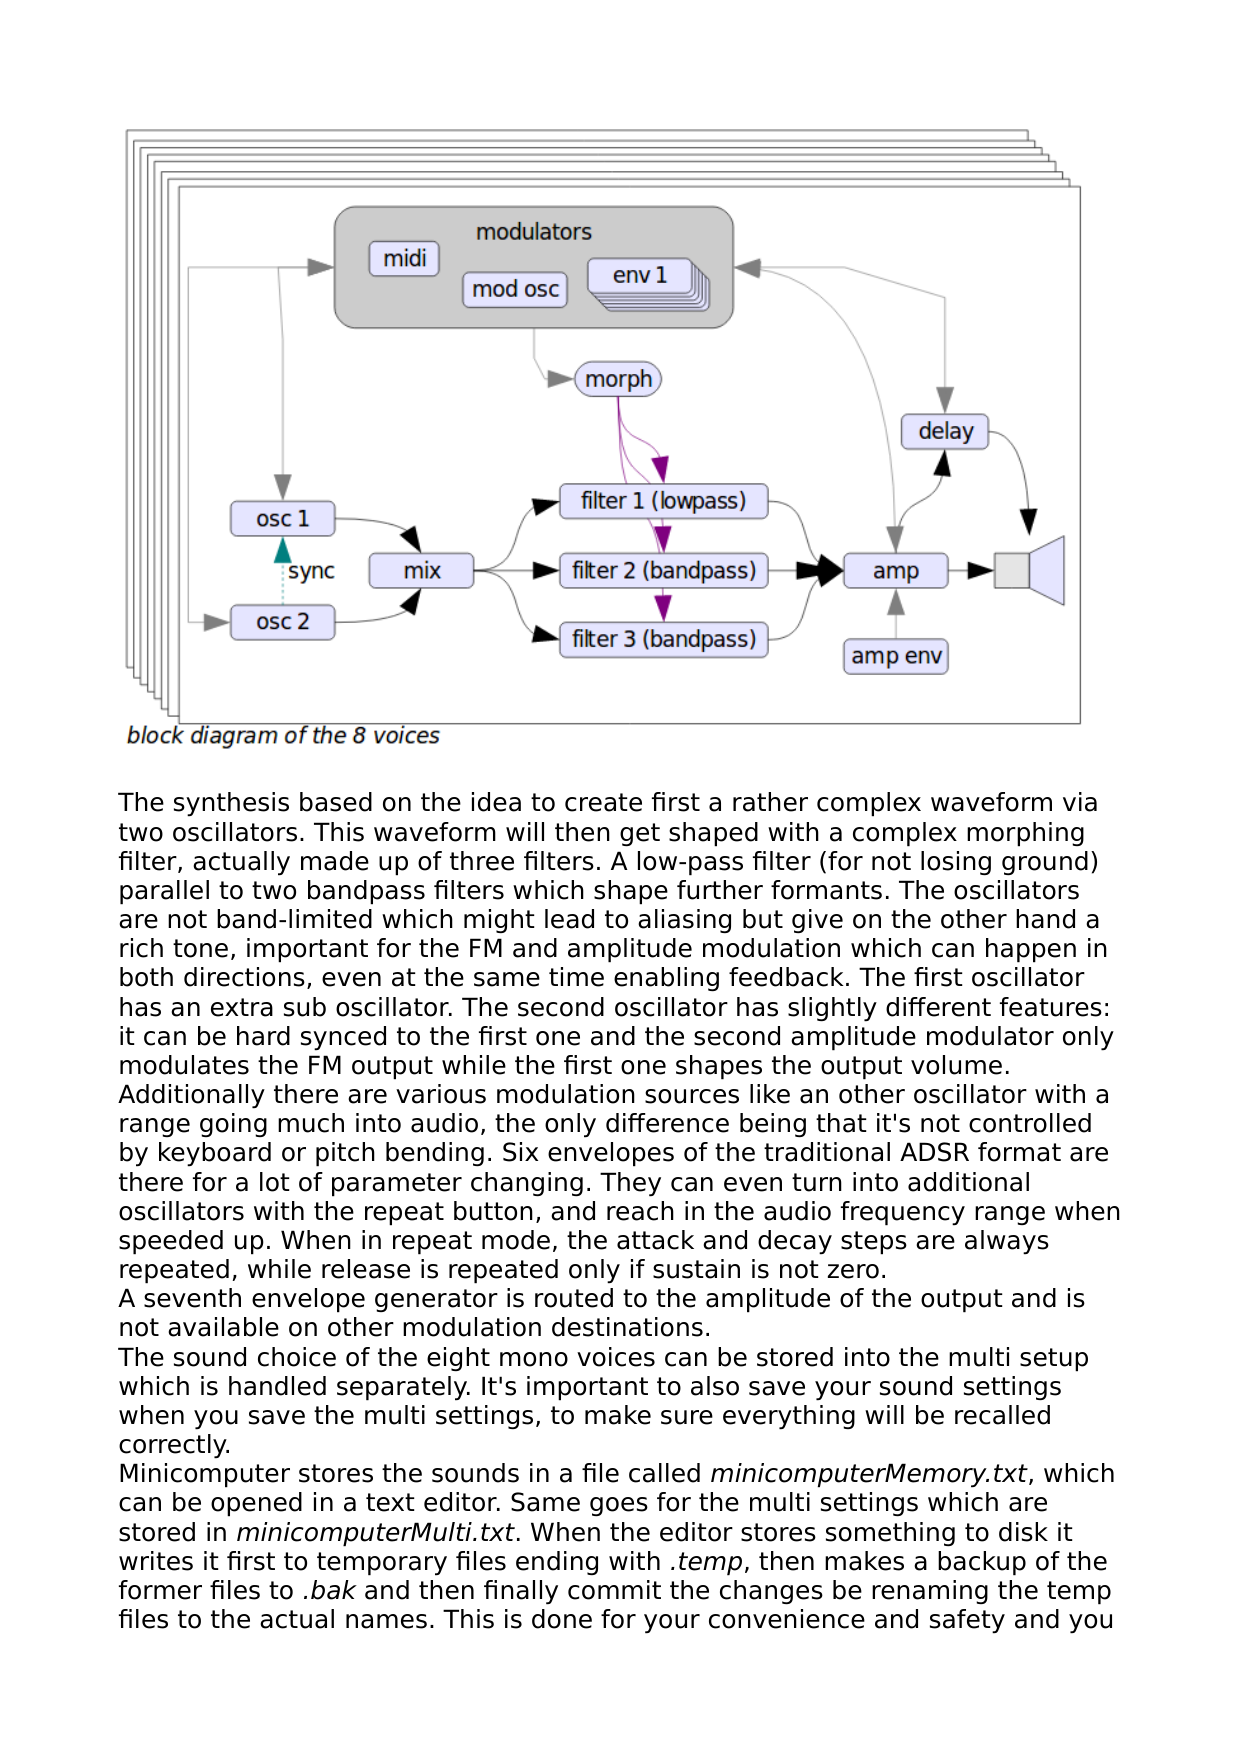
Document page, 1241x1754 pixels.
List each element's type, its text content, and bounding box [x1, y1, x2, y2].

picture [118, 118, 1123, 760]
text The synthesis based on the idea to create first a rather complex waveform via two oscillators. This waveform will then get shaped with a complex morphing filter, actually made up of three filters. A low-pass filter (for not losing ground) parallel to two bandpass filters which shape further formants. The oscillators are not band-limited which might lead to aliasing but give on the other hand a rich tone, important for the FM and amplitude modulation which can happen in both directions, even at the same time enabling feedback. The first oscillator has an extra sub oscillator. The second oscillator has slightly different features: it can be hard synced to the first one and the second amplitude modulator only modulates the FM output while the first one shapes the output volume. [118, 789, 1122, 1080]
text The sound choice of the eight mono voices can be stored into the multi setup which is handled separately. It's important to also save your sound settings when you save the multi settings, to make sure everything will be recalled correctly. [118, 1343, 1122, 1459]
text Minicomputer stores the sounds in a file called minicomputerMemory.txt, which can be opened in a text editor. Same goes for the multi settings which are stored in minicomputerMulti.txt. When the editor stores something to disk it writes it first to temporary files ending with .temp, then makes a backup of the former files to .bak and then finally commit the changes be renaming the temp files to the actual names. This is done for your convenience and safety and you [118, 1459, 1122, 1634]
text A seventh envelope generator is routed to the amplitude of the output and is not available on other modulation destinations. [118, 1284, 1122, 1343]
text Additionally there are various modulation sources like an other oscillator with a range going much into audio, the only difference being that it's not controlled by keyboard or pitch bending. Six envelopes of the traditional ADSR format are there for a lot of parameter changing. They can even turn into additional oscillators with the repeat button, and reach in the audio frequency range when speeded up. When in repeat mode, the attack and decay steps are always repeated, while release is repeated only if sustain is not zero. [118, 1080, 1122, 1284]
